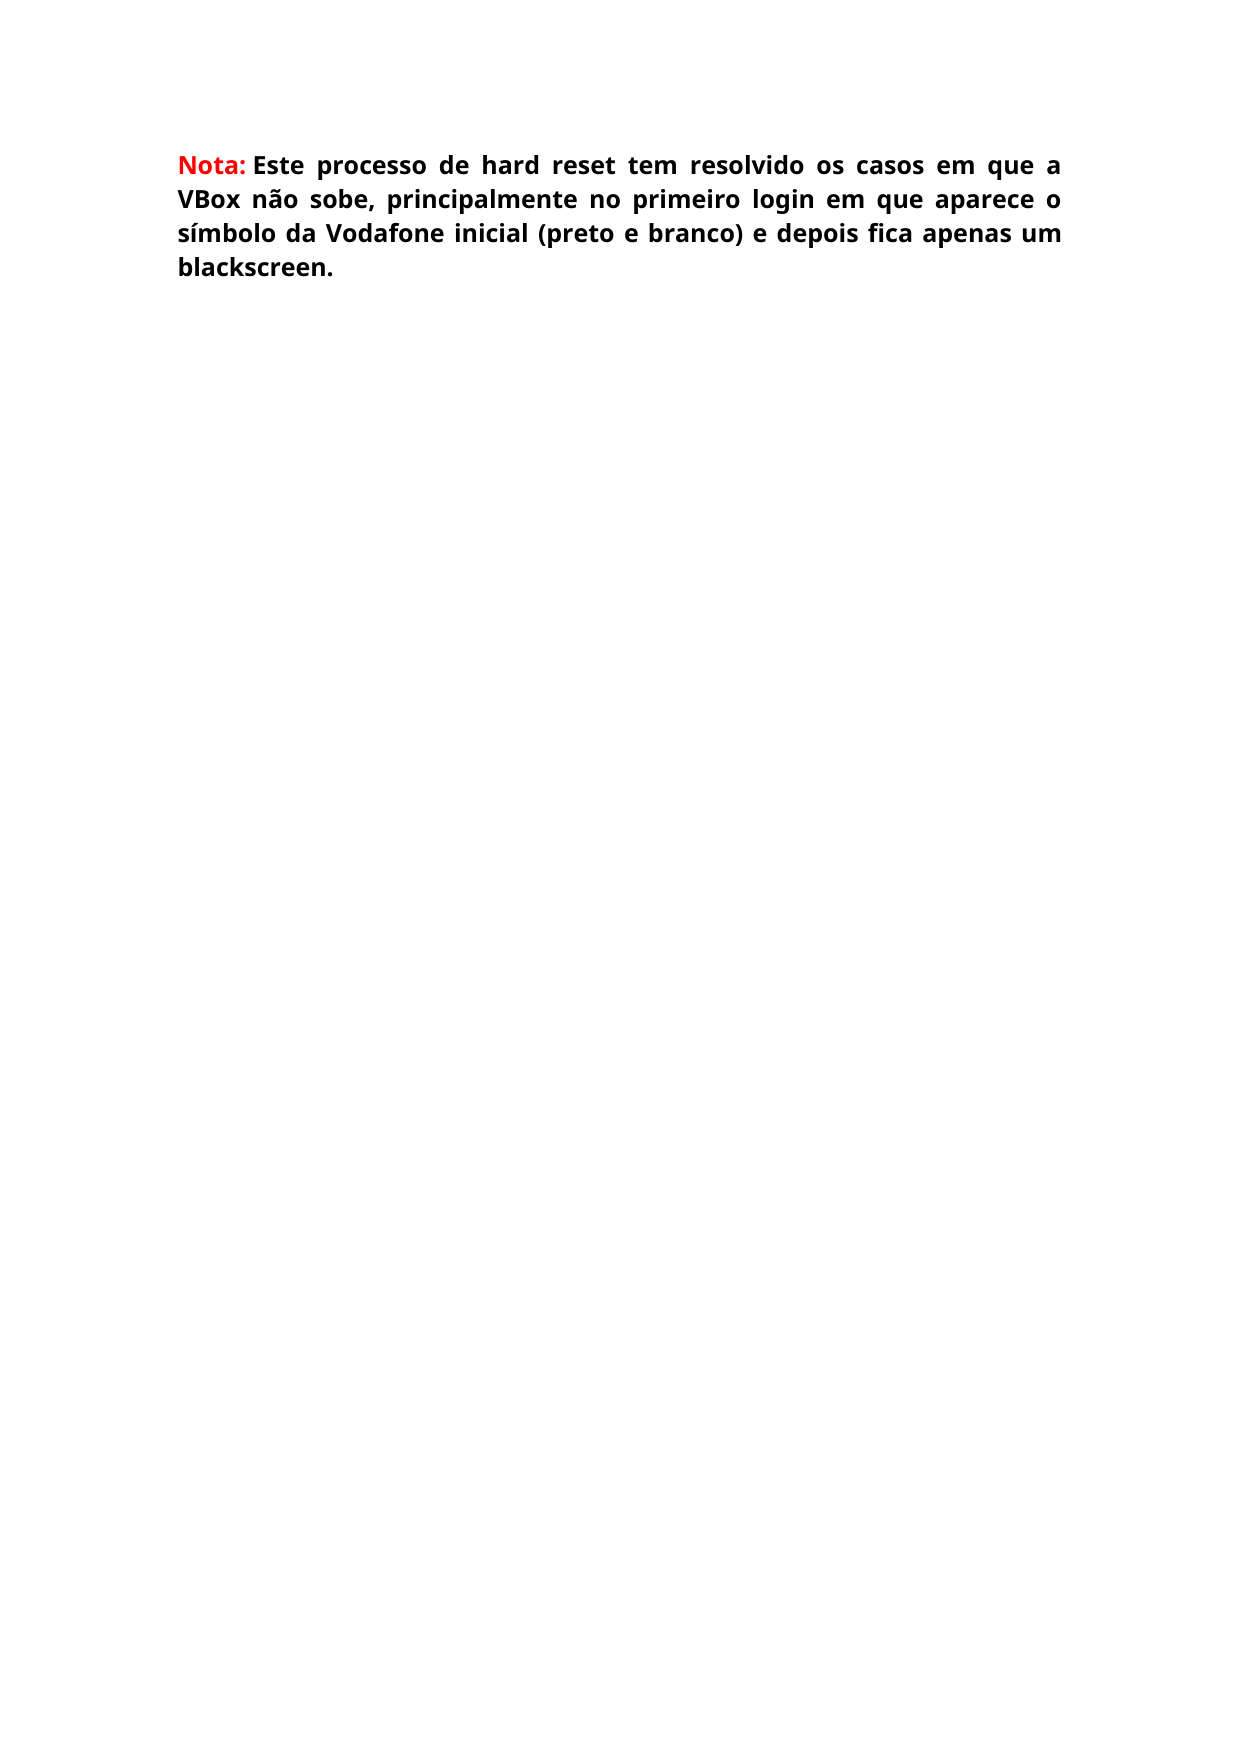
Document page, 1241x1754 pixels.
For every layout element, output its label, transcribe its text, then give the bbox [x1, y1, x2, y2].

text Nota: Este processo de hard reset tem resolvido os casos em que a VBox não sobe, principalmente no primeiro login em que aparece o símbolo da Vodafone inicial (preto e branco) e depois fica apenas um blackscreen. [177, 148, 1063, 284]
